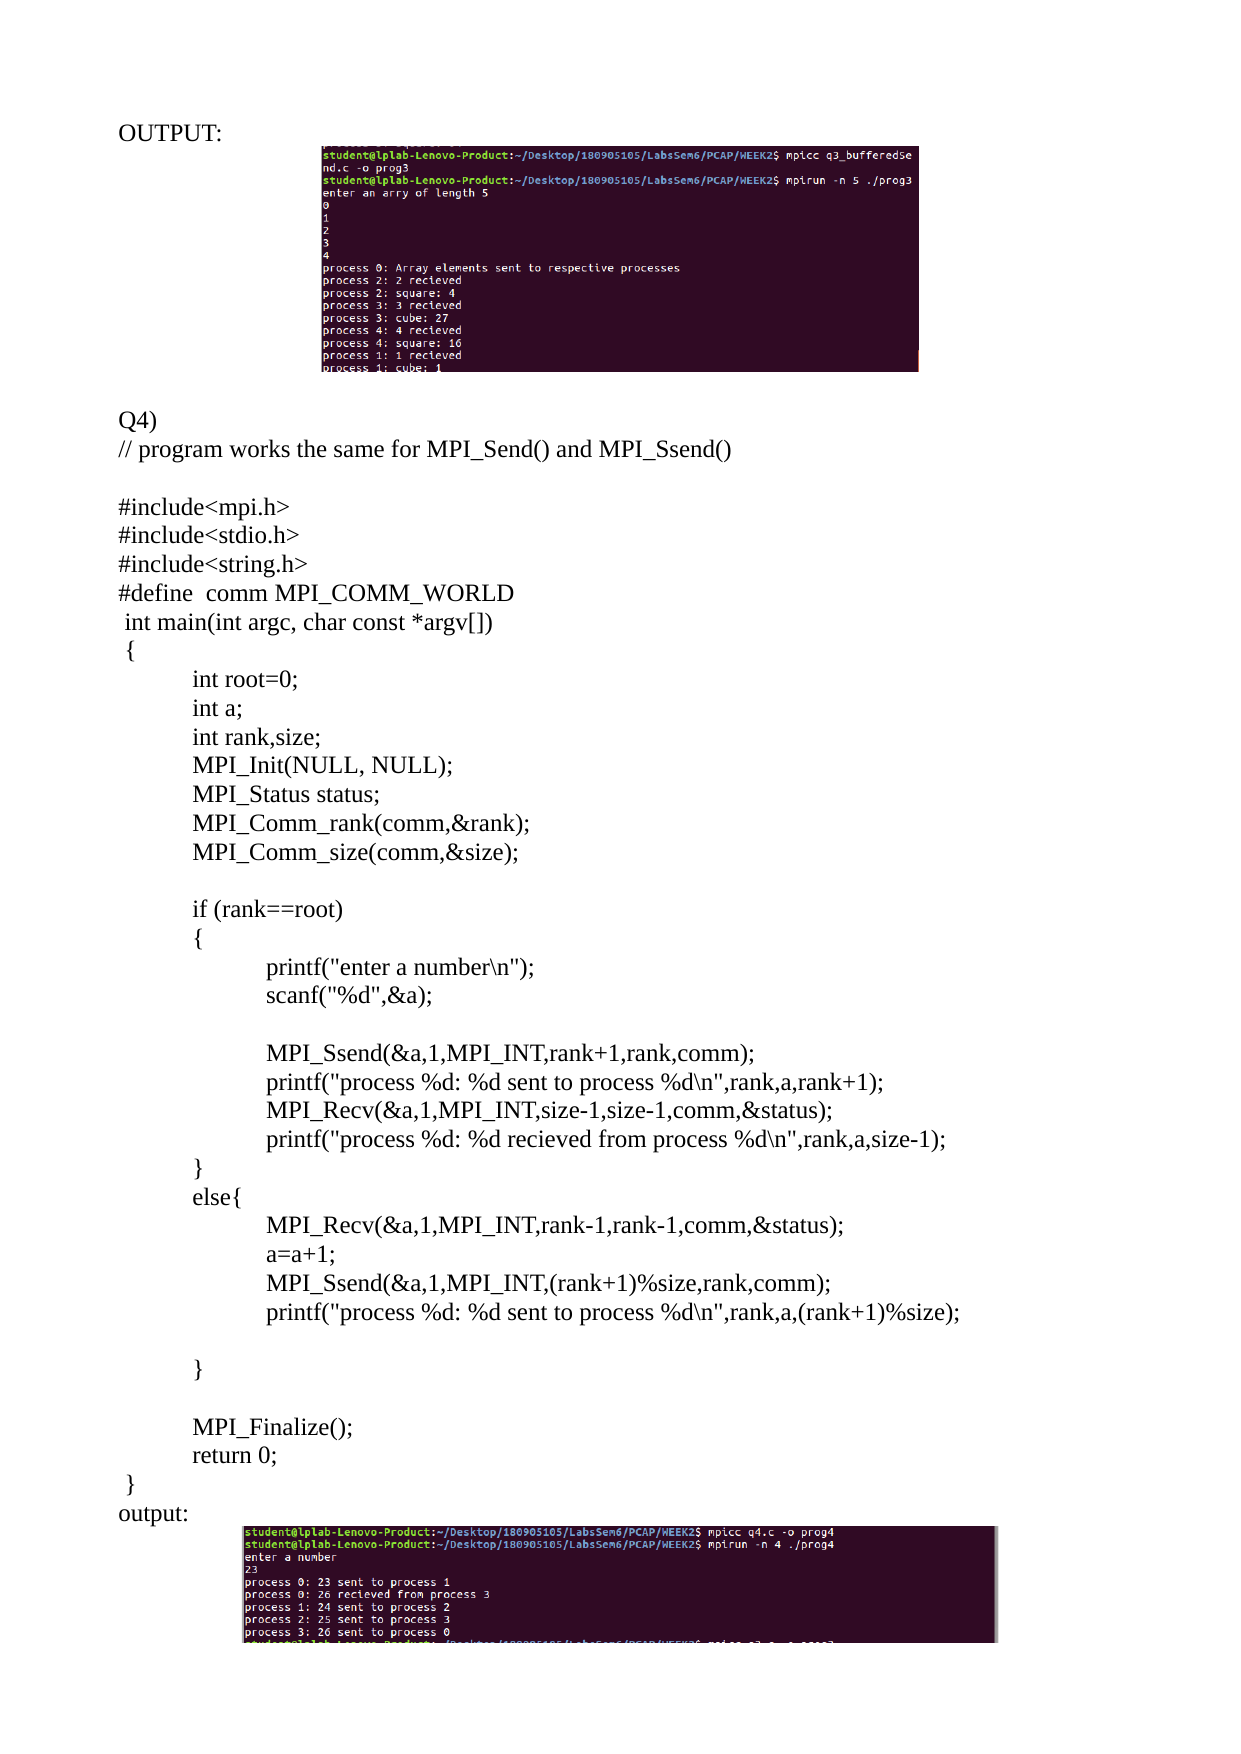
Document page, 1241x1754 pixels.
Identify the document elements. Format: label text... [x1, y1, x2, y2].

text Q4) [118, 406, 1122, 434]
text #define comm MPI_COMM_WORLD [118, 578, 1122, 607]
text scanf("%d",&a); [118, 981, 1122, 1009]
text } [118, 1153, 1122, 1182]
text int root=0; [118, 664, 1122, 693]
text { [118, 636, 1122, 664]
text MPI_Comm_size(comm,&size); [118, 837, 1122, 866]
picture [241, 1526, 999, 1643]
text return 0; [118, 1441, 1122, 1469]
text printf("enter a number\n"); [118, 952, 1122, 981]
text #include<mpi.h> [118, 492, 1122, 521]
text MPI_Comm_rank(comm,&rank); [118, 808, 1122, 837]
text int rank,size; [118, 722, 1122, 751]
text MPI_Recv(&a,1,MPI_INT,size-1,size-1,comm,&status); [118, 1096, 1122, 1124]
text #include<stdio.h> [118, 521, 1122, 549]
text // program works the same for MPI_Send() and MPI_Ssend() [118, 434, 1122, 463]
text } [118, 1469, 1122, 1498]
text a=a+1; [118, 1239, 1122, 1268]
text int a; [118, 693, 1122, 722]
text int main(int argc, char const *argv[]) [118, 607, 1122, 636]
text output: [118, 1498, 1122, 1527]
text MPI_Init(NULL, NULL); [118, 751, 1122, 779]
text printf("process %d: %d recieved from process %d\n",rank,a,size-1); [118, 1124, 1122, 1153]
text if (rank==root) [118, 894, 1122, 923]
text printf("process %d: %d sent to process %d\n",rank,a,(rank+1)%size); [118, 1297, 1122, 1326]
text MPI_Ssend(&a,1,MPI_INT,(rank+1)%size,rank,comm); [118, 1268, 1122, 1297]
text MPI_Recv(&a,1,MPI_INT,rank-1,rank-1,comm,&status); [118, 1211, 1122, 1239]
text MPI_Finalize(); [118, 1412, 1122, 1441]
text { [118, 923, 1122, 952]
text MPI_Ssend(&a,1,MPI_INT,rank+1,rank,comm); [118, 1038, 1122, 1067]
text #include<string.h> [118, 549, 1122, 578]
text printf("process %d: %d sent to process %d\n",rank,a,rank+1); [118, 1067, 1122, 1096]
text MPI_Status status; [118, 779, 1122, 808]
text else{ [118, 1182, 1122, 1211]
text } [118, 1354, 1122, 1383]
text OUTPUT: [118, 118, 1122, 147]
picture [321, 146, 919, 372]
